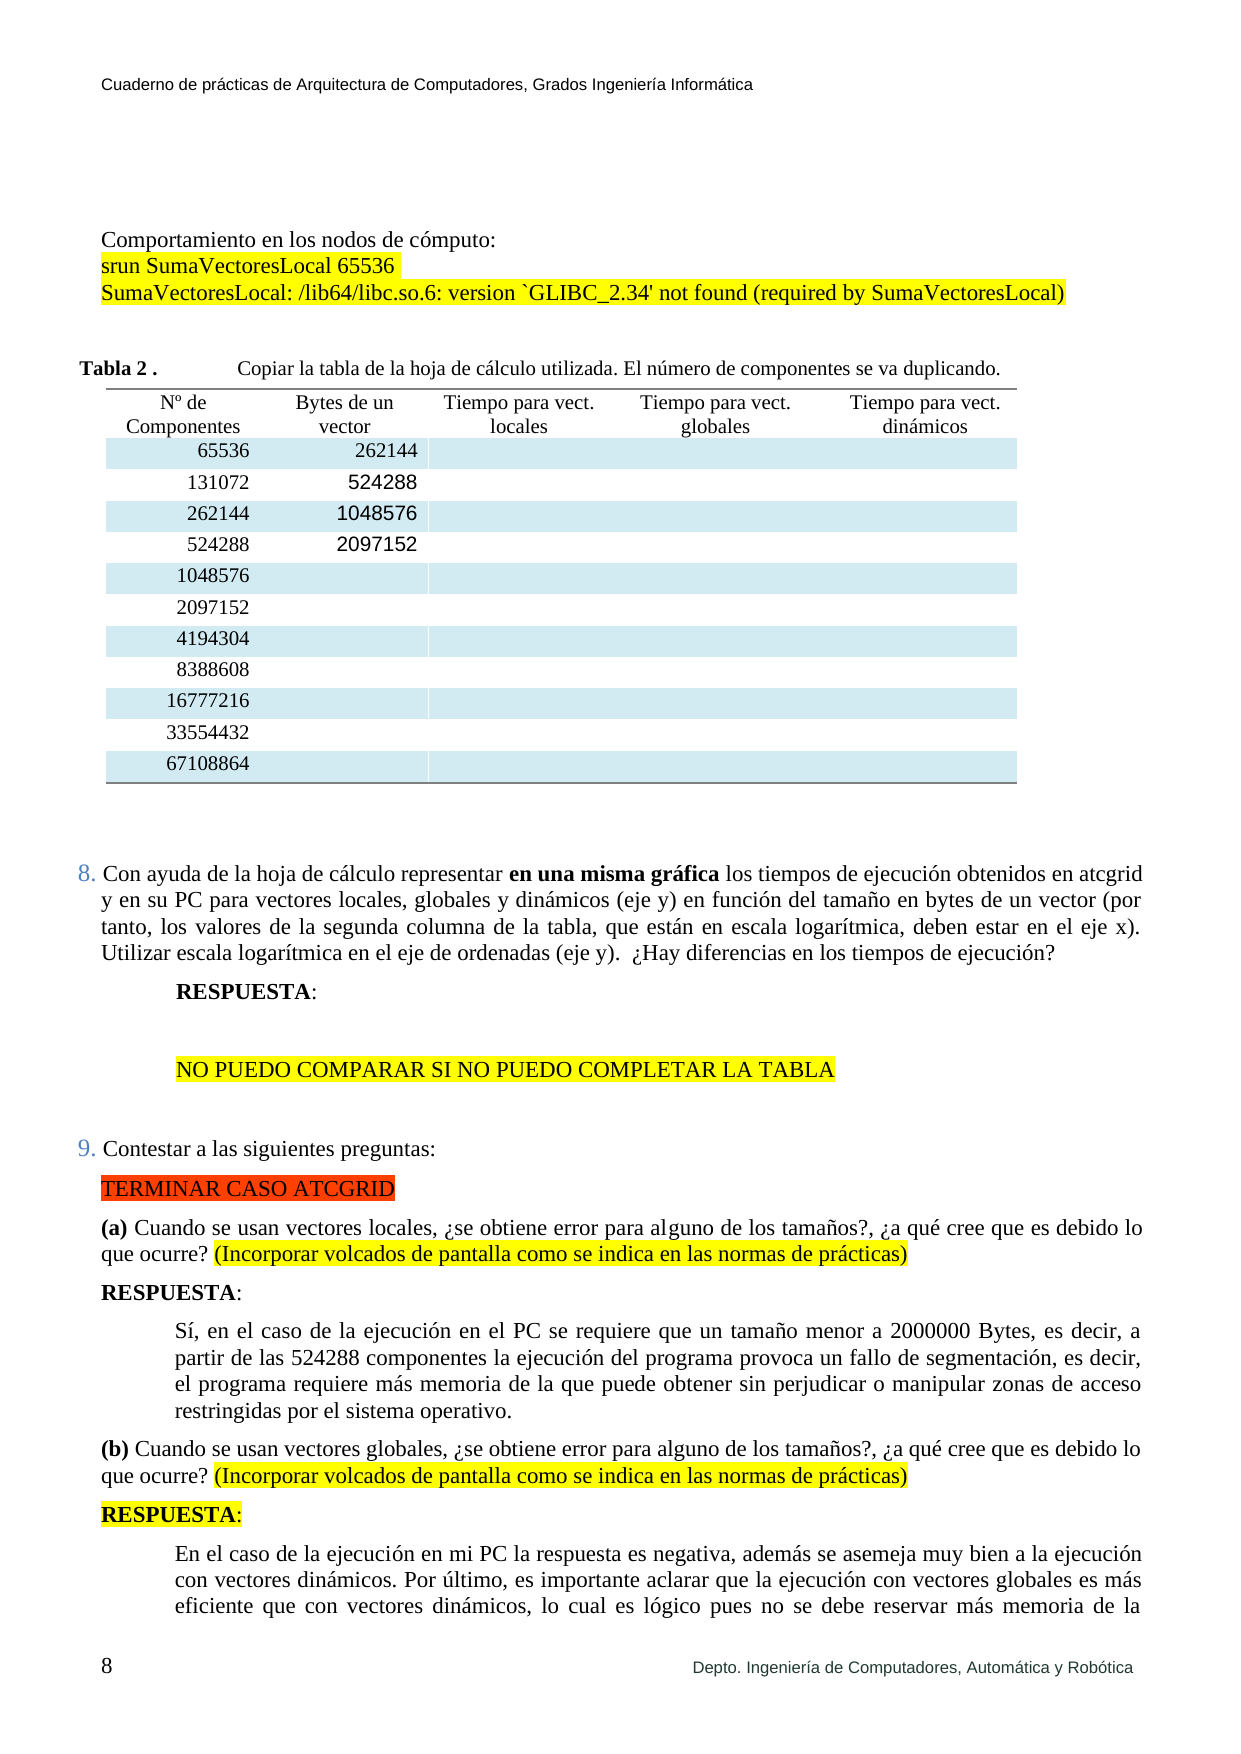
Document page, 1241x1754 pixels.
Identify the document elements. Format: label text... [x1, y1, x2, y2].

table_cell 4194304 [106, 626, 261, 657]
table_cell 131072 [106, 470, 261, 501]
text srun SumaVectoresLocal 65536 [101, 252, 1143, 279]
table_cell [822, 751, 1017, 782]
table_cell [822, 470, 1017, 501]
table_cell [822, 532, 1017, 563]
table_cell 1048576 [261, 501, 428, 532]
list NO PUEDO COMPARAR SI NO PUEDO COMPLETAR LA TABLA [176, 1056, 1143, 1082]
table_cell [261, 751, 428, 782]
table_cell [822, 563, 1017, 594]
table_cell [429, 438, 609, 469]
table_cell [261, 720, 428, 751]
table_cell 524288 [106, 532, 261, 563]
table_header Tiempo para vect. globales [609, 390, 822, 438]
table_cell [609, 532, 822, 563]
table_cell [609, 626, 822, 657]
table_cell 8388608 [106, 657, 261, 688]
table_cell [261, 563, 428, 594]
table_cell 2097152 [106, 595, 261, 626]
table_cell [429, 470, 609, 501]
table_cell [609, 438, 822, 469]
table_header Nº de Componentes [106, 390, 261, 438]
table_cell [609, 720, 822, 751]
table_cell 16777216 [106, 688, 261, 719]
table_cell [822, 657, 1017, 688]
text Comportamiento en los nodos de cómputo: [101, 226, 1143, 252]
table_cell [609, 563, 822, 594]
table_cell [609, 751, 822, 782]
list En el caso de la ejecución en mi PC la respuesta es negativa, además se asemeja muy bien a la ejecución con vectores dinámicos. Por último, es importante aclarar que la ejecución con vectores globales es más eficiente que con vectores dinámicos, lo cual es lógico pues no se debe reservar más memoria de la [174, 1539, 1143, 1619]
list RESPUESTA: [101, 1501, 1143, 1527]
table_cell [609, 470, 822, 501]
table_cell [822, 501, 1017, 532]
table_cell [429, 595, 609, 626]
table_cell 65536 [106, 438, 261, 469]
table_cell [609, 688, 822, 719]
list (b) Cuando se usan vectores globales, ¿se obtiene error para alguno de los tamaños?, ¿a qué cree que es debido lo que ocurre? (Incorporar volcados de pantalla como se indica en las normas de prácticas) [101, 1436, 1143, 1488]
table_cell 262144 [106, 501, 261, 532]
table_cell [261, 657, 428, 688]
table_cell 1048576 [106, 563, 261, 594]
table_header Tiempo para vect. locales [429, 390, 609, 438]
list RESPUESTA: [101, 1279, 1143, 1305]
table_cell [822, 720, 1017, 751]
table_cell [429, 532, 609, 563]
table_cell [261, 688, 428, 719]
table_cell 67108864 [106, 751, 261, 782]
table_cell [609, 501, 822, 532]
table_header Copiar la tabla de la hoja de cálculo utilizada. El número de componentes se va duplicando. [68, 331, 1176, 380]
table_cell [609, 595, 822, 626]
table_cell [429, 751, 609, 782]
text SumaVectoresLocal: /lib64/libc.so.6: version `GLIBC_2.34' not found (required by SumaVectoresLocal) [101, 279, 1143, 305]
table_cell [429, 720, 609, 751]
table_cell [429, 501, 609, 532]
list Contestar a las siguientes preguntas: [71, 1133, 1143, 1162]
list Sí, en el caso de la ejecución en el PC se requiere que un tamaño menor a 2000000 Bytes, es decir, a partir de las 524288 componentes la ejecución del programa provoca un fallo de segmentación, es decir, el programa requiere más memoria de la que puede obtener sin perjudicar o manipular zonas de acceso restringidas por el sistema operativo. [174, 1318, 1143, 1423]
table_cell [822, 595, 1017, 626]
table_cell [429, 563, 609, 594]
table_cell [429, 688, 609, 719]
table_cell 262144 [261, 438, 428, 469]
table_header Tiempo para vect. dinámicos [822, 390, 1017, 438]
table_cell [261, 626, 428, 657]
table_header Bytes de un vector [261, 390, 428, 438]
table_cell [261, 595, 428, 626]
list RESPUESTA: [176, 978, 1143, 1004]
table_cell [822, 688, 1017, 719]
list Con ayuda de la hoja de cálculo representar en una misma gráfica los tiempos de ejecución obtenidos en atcgrid y en su PC para vectores locales, globales y dinámicos (eje y) en función del tamaño en bytes de un vector (por tanto, los valores de la segunda columna de la tabla, que están en escala logarítmica, deben estar en el eje x). Utilizar escala logarítmica en el eje de ordenadas (eje y). ¿Hay diferencias en los tiempos de ejecución? [71, 858, 1143, 966]
table_cell 33554432 [106, 720, 261, 751]
table_cell 524288 [261, 470, 428, 501]
table_cell [429, 626, 609, 657]
table_cell 2097152 [261, 532, 428, 563]
list TERMINAR CASO ATCGRID [71, 1175, 1143, 1201]
list (a) Cuando se usan vectores locales, ¿se obtiene error para alguno de los tamaños?, ¿a qué cree que es debido lo que ocurre? (Incorporar volcados de pantalla como se indica en las normas de prácticas) [101, 1213, 1143, 1266]
table_cell [822, 626, 1017, 657]
table_cell [822, 438, 1017, 469]
table_cell [429, 657, 609, 688]
table_cell [609, 657, 822, 688]
